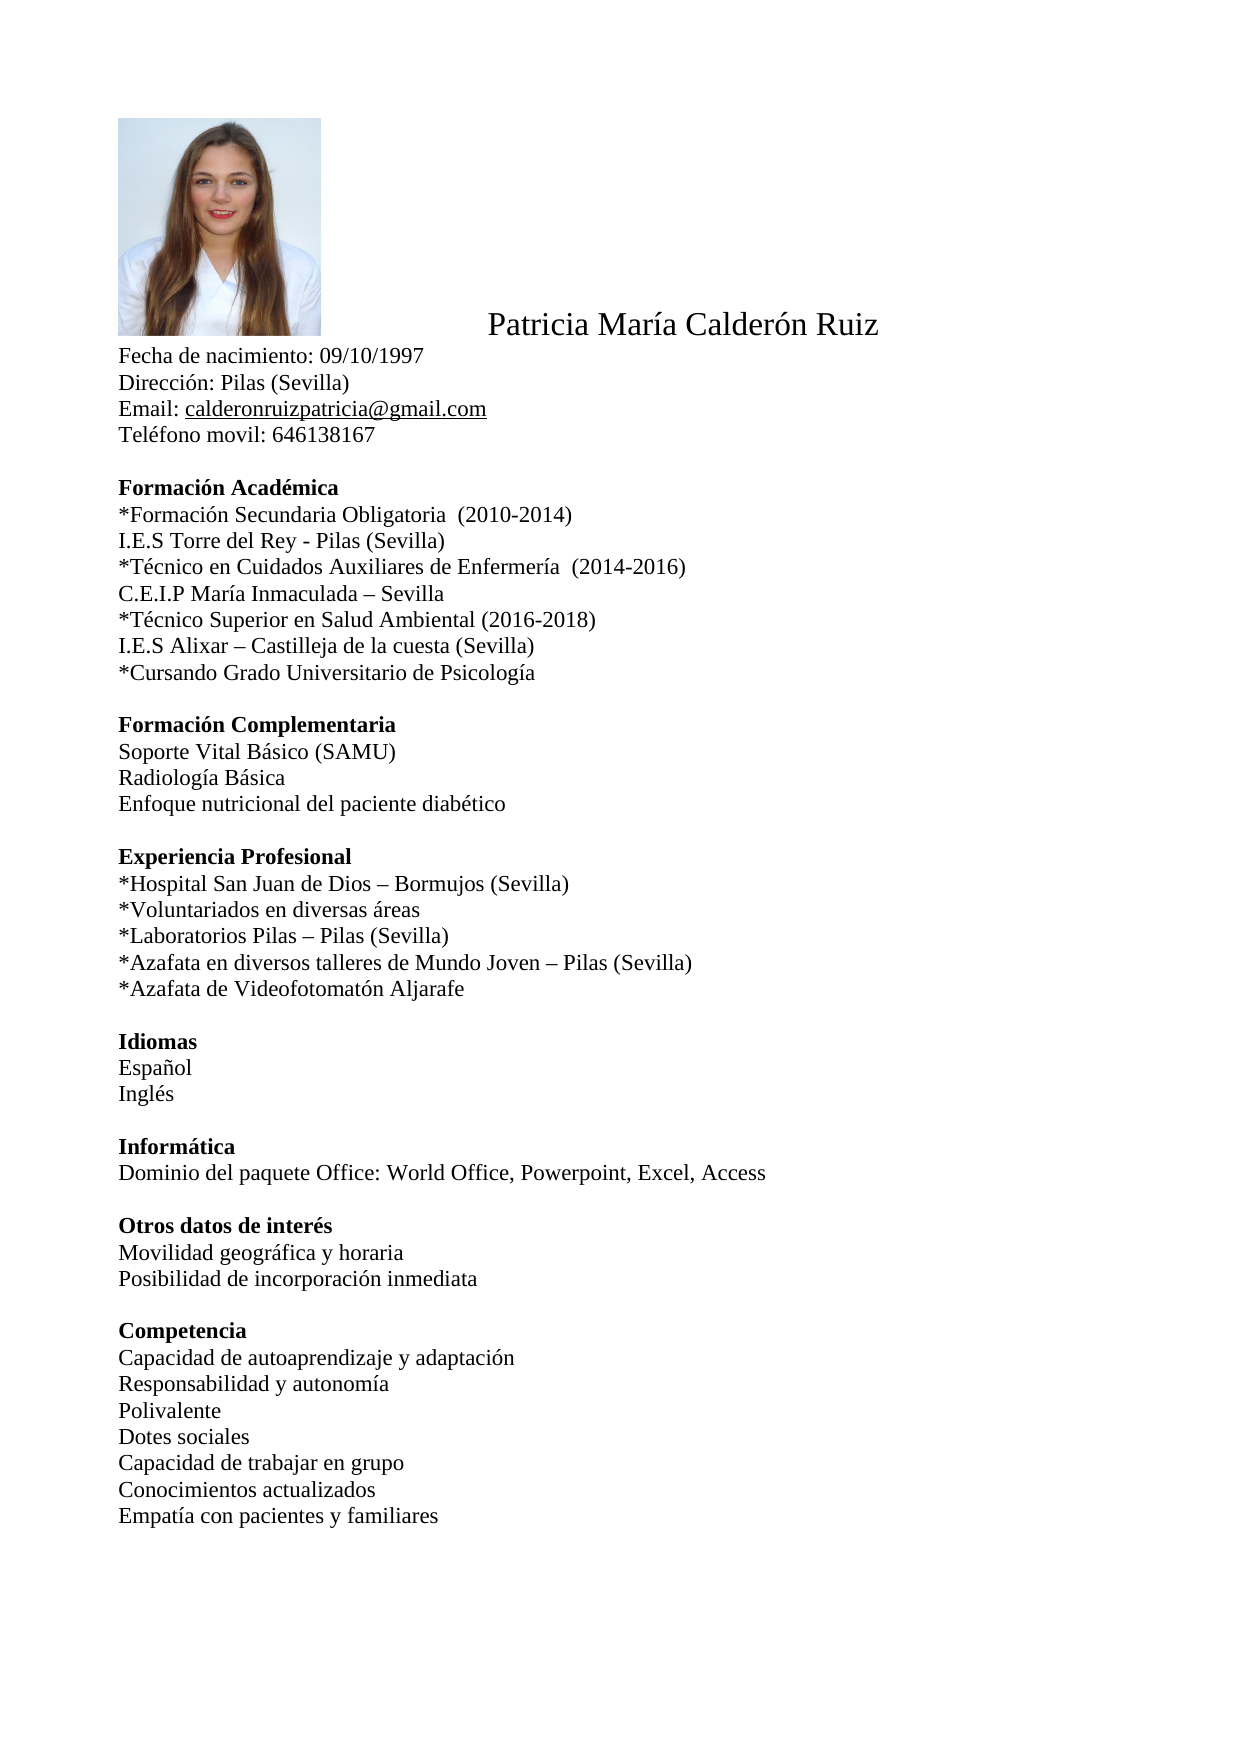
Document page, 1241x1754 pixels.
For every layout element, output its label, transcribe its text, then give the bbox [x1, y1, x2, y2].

text *Azafata de Videofotomatón Aljarafe [118, 975, 1122, 1001]
text Polivalente [118, 1397, 1122, 1423]
text Inglés [118, 1080, 1122, 1107]
text Patricia María Calderón Ruiz [118, 118, 1122, 342]
text Radiología Básica [118, 764, 1122, 791]
text I.E.S Torre del Rey - Pilas (Sevilla) [118, 527, 1122, 553]
text *Cursando Grado Universitario de Psicología [118, 659, 1122, 685]
text *Técnico en Cuidados Auxiliares de Enfermería (2014-2016) [118, 553, 1122, 580]
text Capacidad de trabajar en grupo [118, 1449, 1122, 1476]
text *Azafata en diversos talleres de Mundo Joven – Pilas (Sevilla) [118, 949, 1122, 975]
text Experiencia Profesional [118, 843, 1122, 869]
text Informática [118, 1133, 1122, 1159]
text *Hospital San Juan de Dios – Bormujos (Sevilla) [118, 869, 1122, 896]
text Conocimientos actualizados [118, 1476, 1122, 1502]
text Competencia [118, 1318, 1122, 1344]
text Email: calderonruizpatricia@gmail.com [118, 395, 1122, 422]
text Español [118, 1054, 1122, 1080]
text Formación Complementaria [118, 711, 1122, 738]
text Dotes sociales [118, 1423, 1122, 1449]
text *Laboratorios Pilas – Pilas (Sevilla) [118, 922, 1122, 949]
text Capacidad de autoaprendizaje y adaptación [118, 1344, 1122, 1370]
text I.E.S Alixar – Castilleja de la cuesta (Sevilla) [118, 632, 1122, 659]
text *Formación Secundaria Obligatoria (2010-2014) [118, 501, 1122, 527]
text Dominio del paquete Office: World Office, Powerpoint, Excel, Access [118, 1159, 1122, 1186]
text Dirección: Pilas (Sevilla) [118, 369, 1122, 395]
text Idiomas [118, 1028, 1122, 1054]
text Otros datos de interés [118, 1212, 1122, 1238]
text *Voluntariados en diversas áreas [118, 896, 1122, 922]
text Enfoque nutricional del paciente diabético [118, 791, 1122, 817]
text Empatía con pacientes y familiares [118, 1502, 1122, 1528]
text Fecha de nacimiento: 09/10/1997 [118, 342, 1122, 369]
text Movilidad geográfica y horaria [118, 1238, 1122, 1265]
text Responsabilidad y autonomía [118, 1370, 1122, 1397]
text C.E.I.P María Inmaculada – Sevilla [118, 580, 1122, 606]
text Formación Académica [118, 474, 1122, 501]
text Posibilidad de incorporación inmediata [118, 1265, 1122, 1291]
text *Técnico Superior en Salud Ambiental (2016-2018) [118, 606, 1122, 632]
text Soporte Vital Básico (SAMU) [118, 738, 1122, 764]
text Teléfono movil: 646138167 [118, 422, 1122, 448]
